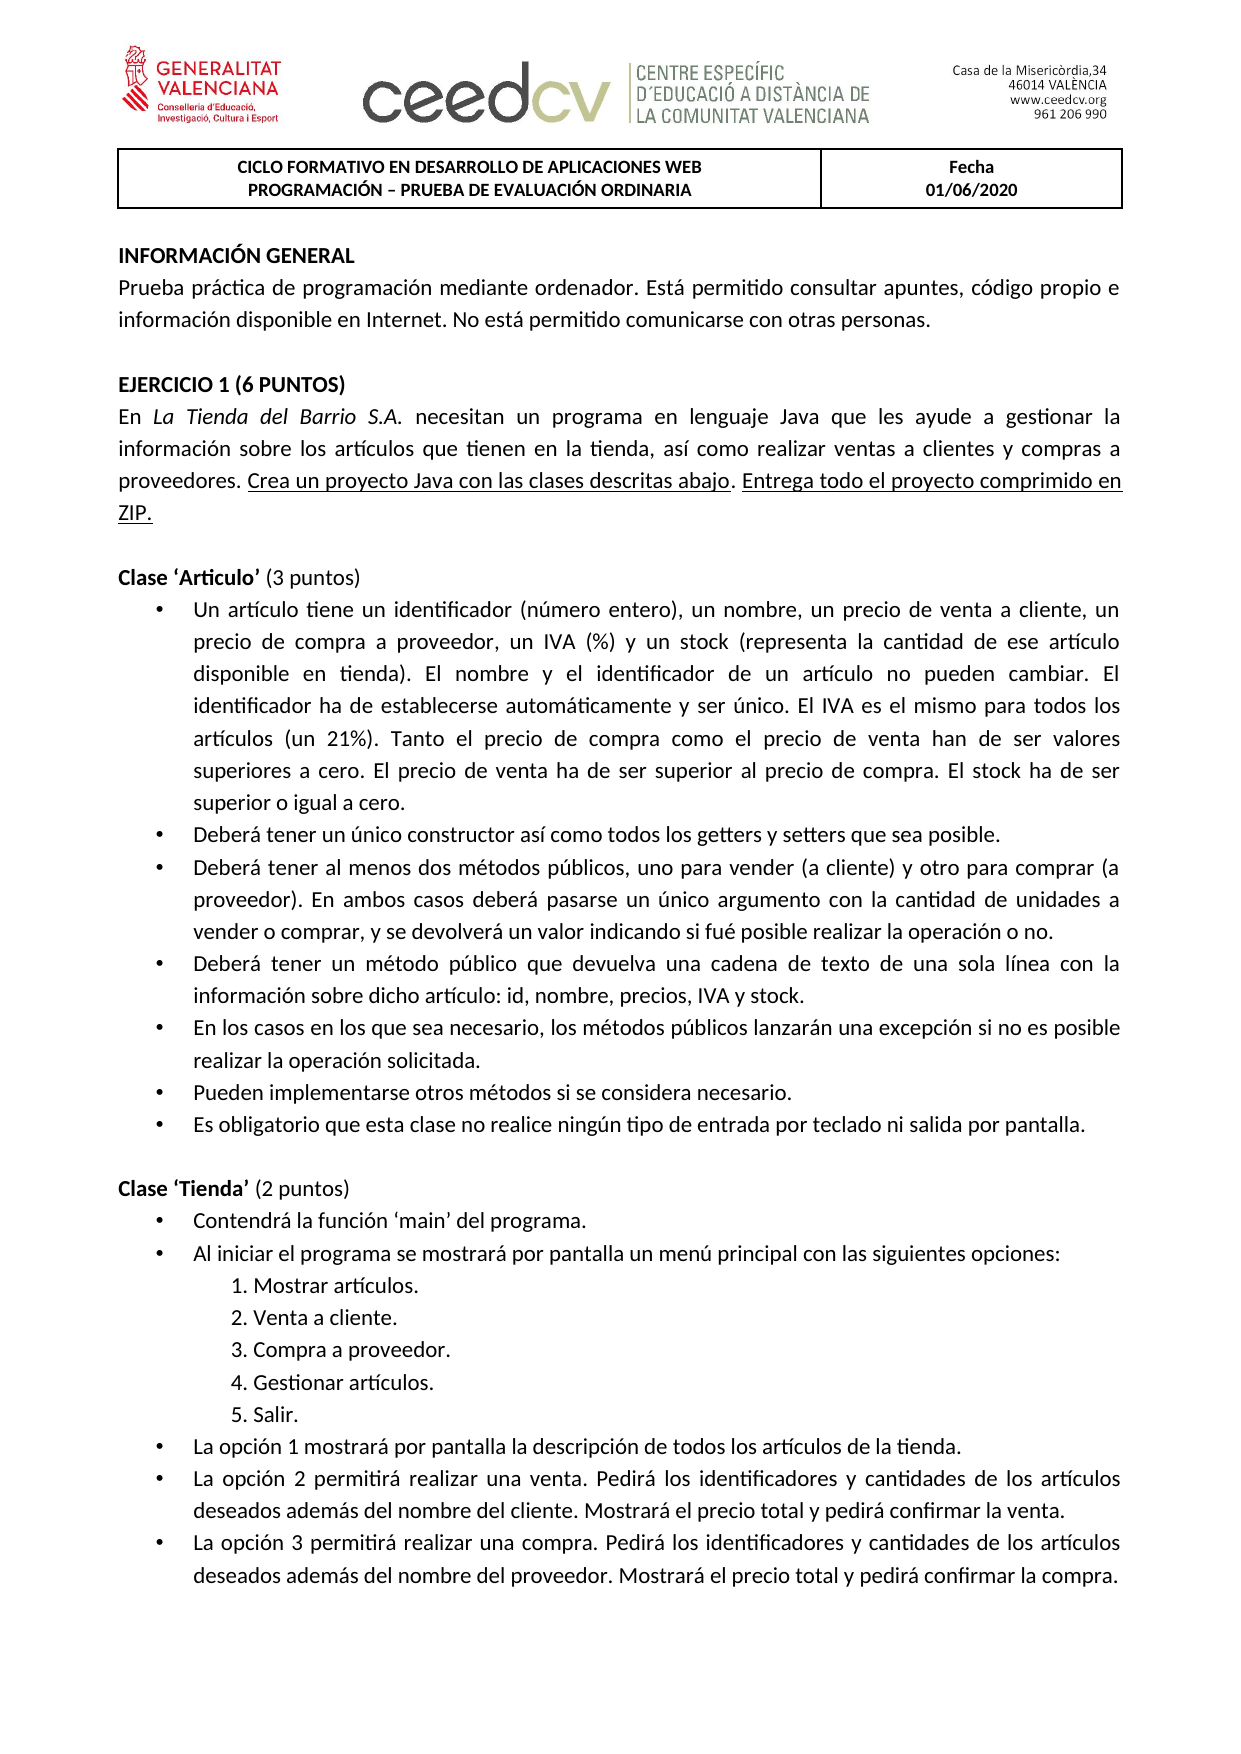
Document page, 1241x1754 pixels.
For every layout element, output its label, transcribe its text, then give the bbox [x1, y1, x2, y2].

list Al iniciar el programa se mostrará por pantalla un menú principal con las siguientes opciones: [156, 1239, 1122, 1267]
list Deberá tener un único constructor así como todos los getters y setters que sea posible. [156, 820, 1122, 848]
list 3. Compra a proveedor. [193, 1335, 1122, 1363]
picture [106, 21, 1129, 137]
list Contendrá la función ‘main’ del programa. [156, 1207, 1122, 1235]
list La opción 3 permitirá realizar una compra. Pedirá los identificadores y cantidades de los artículos deseados además del nombre del proveedor. Mostrará el precio total y pedirá confirmar la compra. [156, 1528, 1122, 1589]
list La opción 1 mostrará por pantalla la descripción de todos los artículos de la tienda. [156, 1432, 1122, 1460]
text INFORMACIÓN GENERAL [118, 241, 1122, 269]
table_header CICLO FORMATIVO EN DESARROLLO DE APLICACIONES WEB PROGRAMACIÓN – PRUEBA DE EVALUACIÓN ORDINARIA [119, 150, 820, 207]
text Clase ‘Articulo’ (3 puntos) [118, 563, 1122, 591]
list 5. Salir. [193, 1400, 1122, 1428]
text EJERCICIO 1 (6 PUNTOS) [118, 370, 1122, 398]
text Clase ‘Tienda’ (2 puntos) [118, 1174, 1122, 1202]
list 1. Mostrar artículos. [193, 1271, 1122, 1299]
list Pueden implementarse otros métodos si se considera necesario. [156, 1078, 1122, 1106]
list 4. Gestionar artículos. [193, 1368, 1122, 1396]
list 2. Venta a cliente. [193, 1303, 1122, 1331]
list La opción 2 permitirá realizar una venta. Pedirá los identificadores y cantidades de los artículos deseados además del nombre del cliente. Mostrará el precio total y pedirá confirmar la venta. [156, 1464, 1122, 1524]
list Es obligatorio que esta clase no realice ningún tipo de entrada por teclado ni salida por pantalla. [156, 1110, 1122, 1138]
list Deberá tener al menos dos métodos públicos, uno para vender (a cliente) y otro para comprar (a proveedor). En ambos casos deberá pasarse un único argumento con la cantidad de unidades a vender o comprar, y se devolverá un valor indicando si fué posible realizar la operación o no. [156, 853, 1122, 945]
list Deberá tener un método público que devuelva una cadena de texto de una sola línea con la información sobre dicho artículo: id, nombre, precios, IVA y stock. [156, 949, 1122, 1009]
text En La Tienda del Barrio S.A. necesitan un programa en lenguaje Java que les ayude a gestionar la información sobre los artículos que tienen en la tienda, así como realizar ventas a clientes y compras a proveedores. Crea un proyecto Java con las clases descritas abajo. Entrega todo el proyecto comprimido en ZIP. [118, 402, 1122, 527]
table_header Fecha 01/06/2020 [822, 150, 1121, 207]
list Un artículo tiene un identificador (número entero), un nombre, un precio de venta a cliente, un precio de compra a proveedor, un IVA (%) y un stock (representa la cantidad de ese artículo disponible en tienda). El nombre y el identificador de un artículo no pueden cambiar. El identificador ha de establecerse automáticamente y ser único. El IVA es el mismo para todos los artículos (un 21%). Tanto el precio de compra como el precio de venta han de ser valores superiores a cero. El precio de venta ha de ser superior al precio de compra. El stock ha de ser superior o igual a cero. [156, 595, 1122, 816]
list En los casos en los que sea necesario, los métodos públicos lanzarán una excepción si no es posible realizar la operación solicitada. [156, 1013, 1122, 1074]
text Prueba práctica de programación mediante ordenador. Está permitido consultar apuntes, código propio e información disponible en Internet. No está permitido comunicarse con otras personas. [118, 273, 1122, 333]
